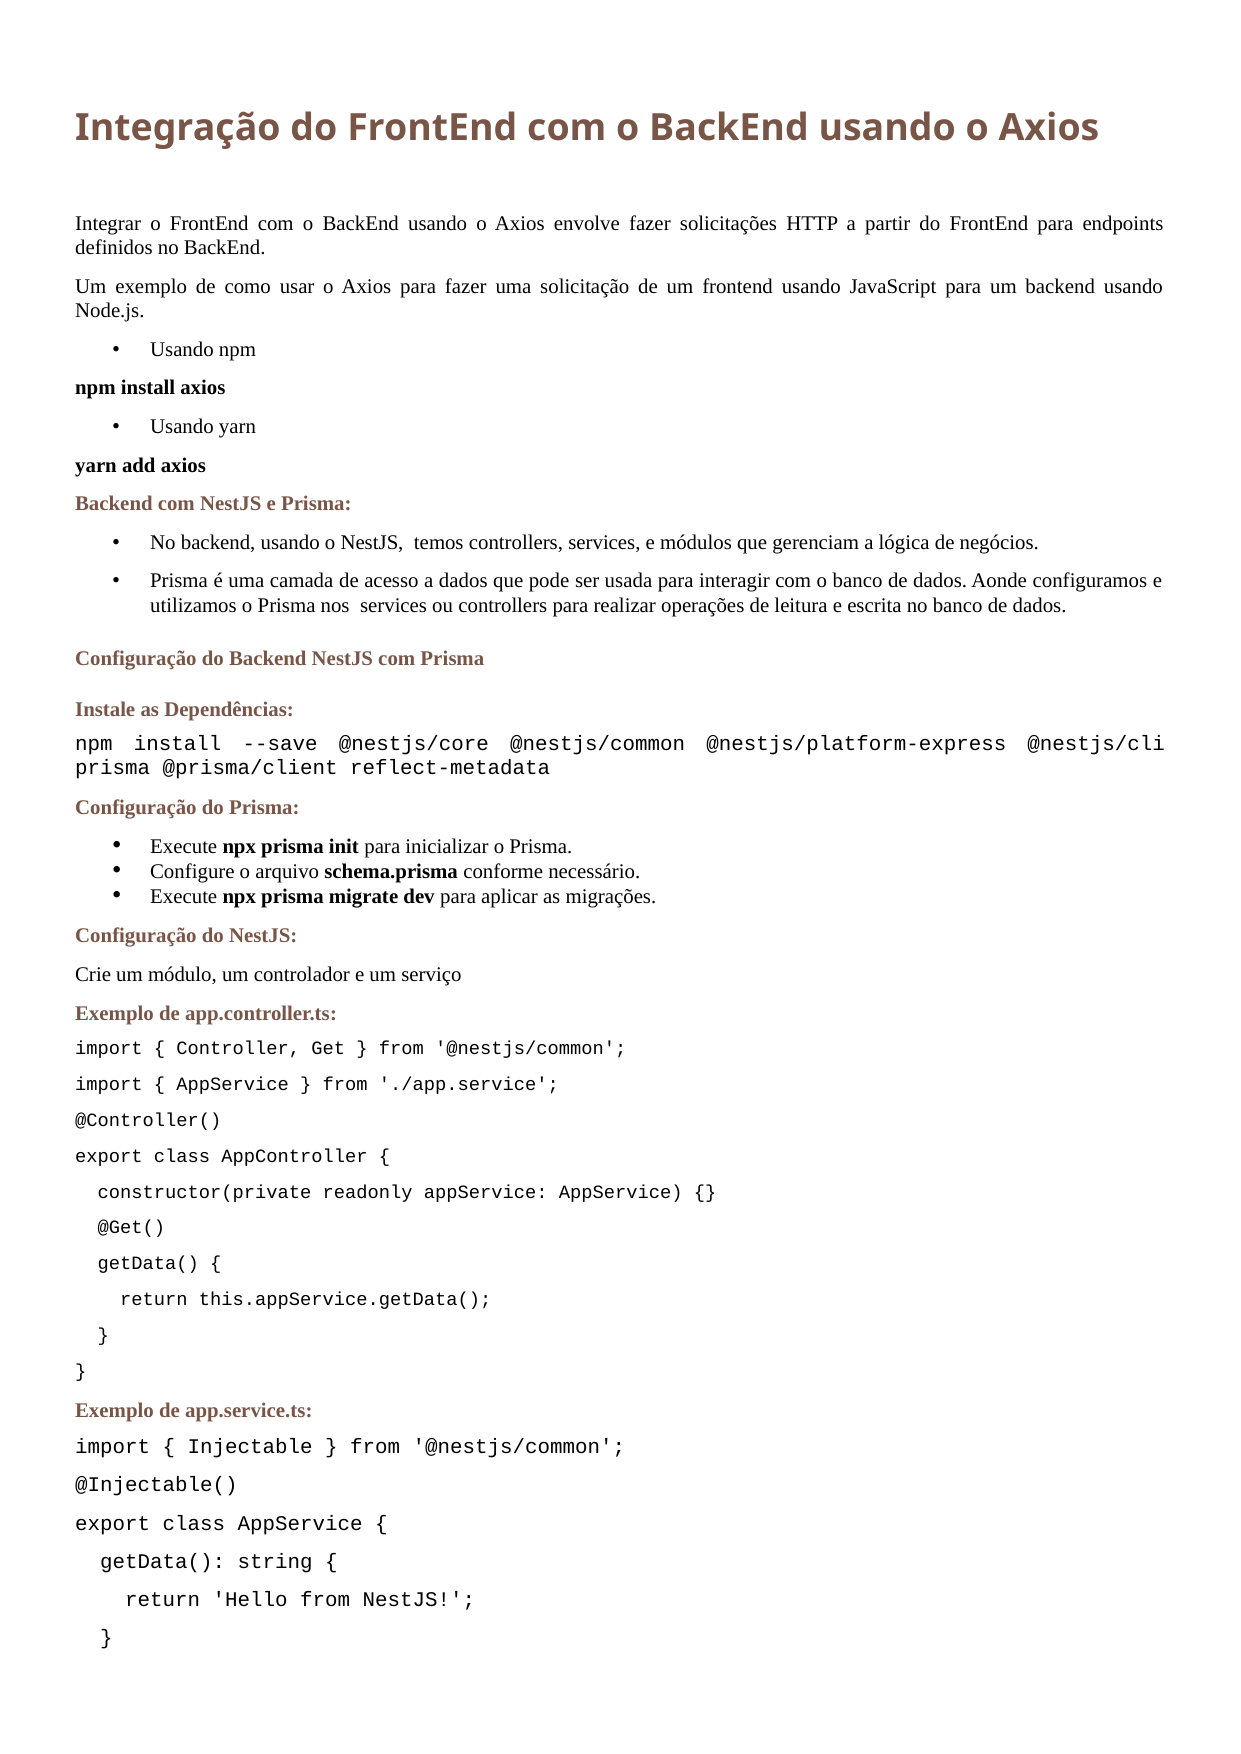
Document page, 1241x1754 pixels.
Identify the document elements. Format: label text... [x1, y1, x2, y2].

text Backend com NestJS e Prisma: [75, 491, 1165, 515]
subtitle Integração do FrontEnd com o BackEnd usando o Axios [75, 100, 1165, 151]
text Configuração do NestJS: [75, 923, 1165, 947]
text import { Controller, Get } from '@nestjs/common'; [75, 1039, 1165, 1060]
list Configure o arquivo schema.prisma conforme necessário. [112, 859, 1165, 884]
text getData() { [75, 1254, 1165, 1275]
list Execute npx prisma init para inicializar o Prisma. [112, 834, 1165, 859]
text import { Injectable } from '@nestjs/common'; [75, 1436, 1165, 1460]
list Usando npm [112, 337, 1165, 361]
text Configuração do Prisma: [75, 795, 1165, 819]
text Exemplo de app.controller.ts: [75, 1001, 1165, 1024]
text @Injectable() [75, 1474, 1165, 1498]
list No backend, usando o NestJS, temos controllers, services, e módulos que gerenciam a lógica de negócios. [112, 530, 1165, 554]
text import { AppService } from './app.service'; [75, 1075, 1165, 1096]
text Integrar o FrontEnd com o BackEnd usando o Axios envolve fazer solicitações HTTP a partir do FrontEnd para endpoints definidos no BackEnd. [75, 211, 1165, 259]
text } [75, 1627, 1165, 1651]
list Usando yarn [112, 414, 1165, 438]
text } [75, 1362, 1165, 1383]
text Crie um módulo, um controlador e um serviço [75, 962, 1165, 986]
list Prisma é uma camada de acesso a dados que pode ser usada para interagir com o banco de dados. Aonde configuramos e utilizamos o Prisma nos services ou controllers para realizar operações de leitura e escrita no banco de dados. [112, 568, 1165, 617]
text constructor(private readonly appService: AppService) {} [75, 1182, 1165, 1204]
text @Controller() [75, 1111, 1165, 1132]
text } [75, 1326, 1165, 1347]
text yarn add axios [75, 452, 1165, 477]
text export class AppController { [75, 1147, 1165, 1168]
list Execute npx prisma migrate dev para aplicar as migrações. [112, 884, 1165, 909]
text npm install --save @nestjs/core @nestjs/common @nestjs/platform-express @nestjs/cli prisma @prisma/client reflect-metadata [75, 733, 1165, 781]
text Exemplo de app.service.ts: [75, 1397, 1165, 1422]
text npm install axios [75, 375, 1165, 399]
text @Get() [75, 1218, 1165, 1239]
text Um exemplo de como usar o Axios para fazer uma solicitação de um frontend usando JavaScript para um backend usando Node.js. [75, 274, 1165, 322]
text getData(): string { [75, 1551, 1165, 1574]
subtitle Configuração do Backend NestJS com Prisma [75, 646, 1165, 670]
text return this.appService.getData(); [75, 1290, 1165, 1311]
text return 'Hello from NestJS!'; [75, 1589, 1165, 1613]
text export class AppService { [75, 1513, 1165, 1536]
subtitle Instale as Dependências: [75, 697, 1165, 721]
